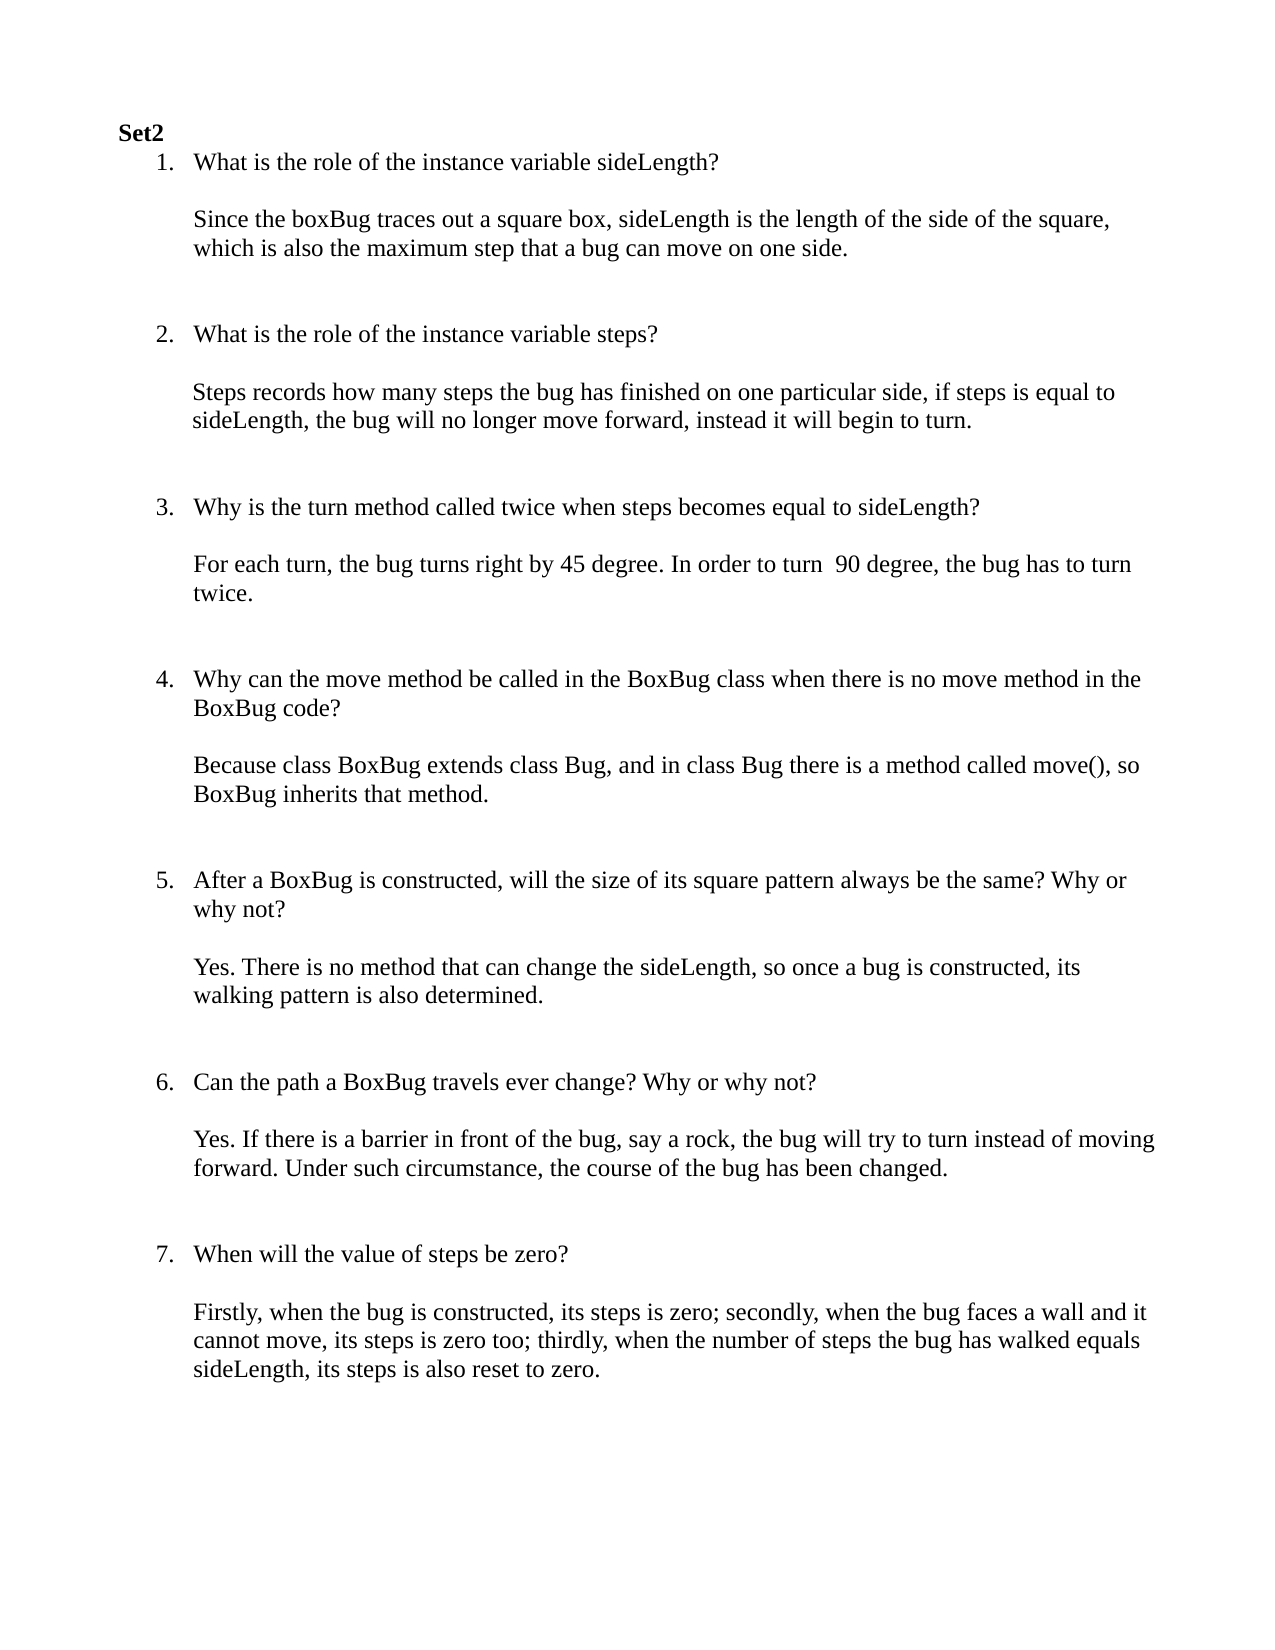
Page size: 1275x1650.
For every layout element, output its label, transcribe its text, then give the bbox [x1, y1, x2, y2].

list Why can the move method be called in the BoxBug class when there is no move method in the BoxBug code? [156, 664, 1157, 722]
list Yes. There is no method that can change the sideLength, so once a bug is constructed, its walking pattern is also determined. [156, 952, 1157, 1009]
list Firstly, when the bug is constructed, its steps is zero; secondly, when the bug faces a wall and it cannot move, its steps is zero too; thirdly, when the number of steps the bug has walked equals sideLength, its steps is also reset to zero. [156, 1297, 1157, 1383]
list What is the role of the instance variable sideLength? [156, 147, 1157, 176]
list Can the path a BoxBug travels ever change? Why or why not? [156, 1067, 1157, 1096]
text Set2 [118, 118, 1157, 147]
list What is the role of the instance variable steps? [156, 319, 1157, 348]
list Why is the turn method called twice when steps becomes equal to sideLength? [156, 492, 1157, 521]
list Since the boxBug traces out a square box, sideLength is the length of the side of the square, which is also the maximum step that a bug can move on one side. [156, 204, 1157, 262]
text Steps records how many steps the bug has finished on one particular side, if steps is equal to sideLength, the bug will no longer move forward, instead it will begin to turn. [118, 377, 1157, 434]
list For each turn, the bug turns right by 45 degree. In order to turn 90 degree, the bug has to turn twice. [156, 549, 1157, 607]
list After a BoxBug is constructed, will the size of its square pattern always be the same? Why or why not? [156, 866, 1157, 923]
list When will the value of steps be zero? [156, 1239, 1157, 1268]
list Yes. If there is a barrier in front of the bug, say a rock, the bug will try to turn instead of moving forward. Under such circumstance, the course of the bug has been changed. [156, 1124, 1157, 1182]
list Because class BoxBug extends class Bug, and in class Bug there is a method called move(), so BoxBug inherits that method. [156, 751, 1157, 808]
